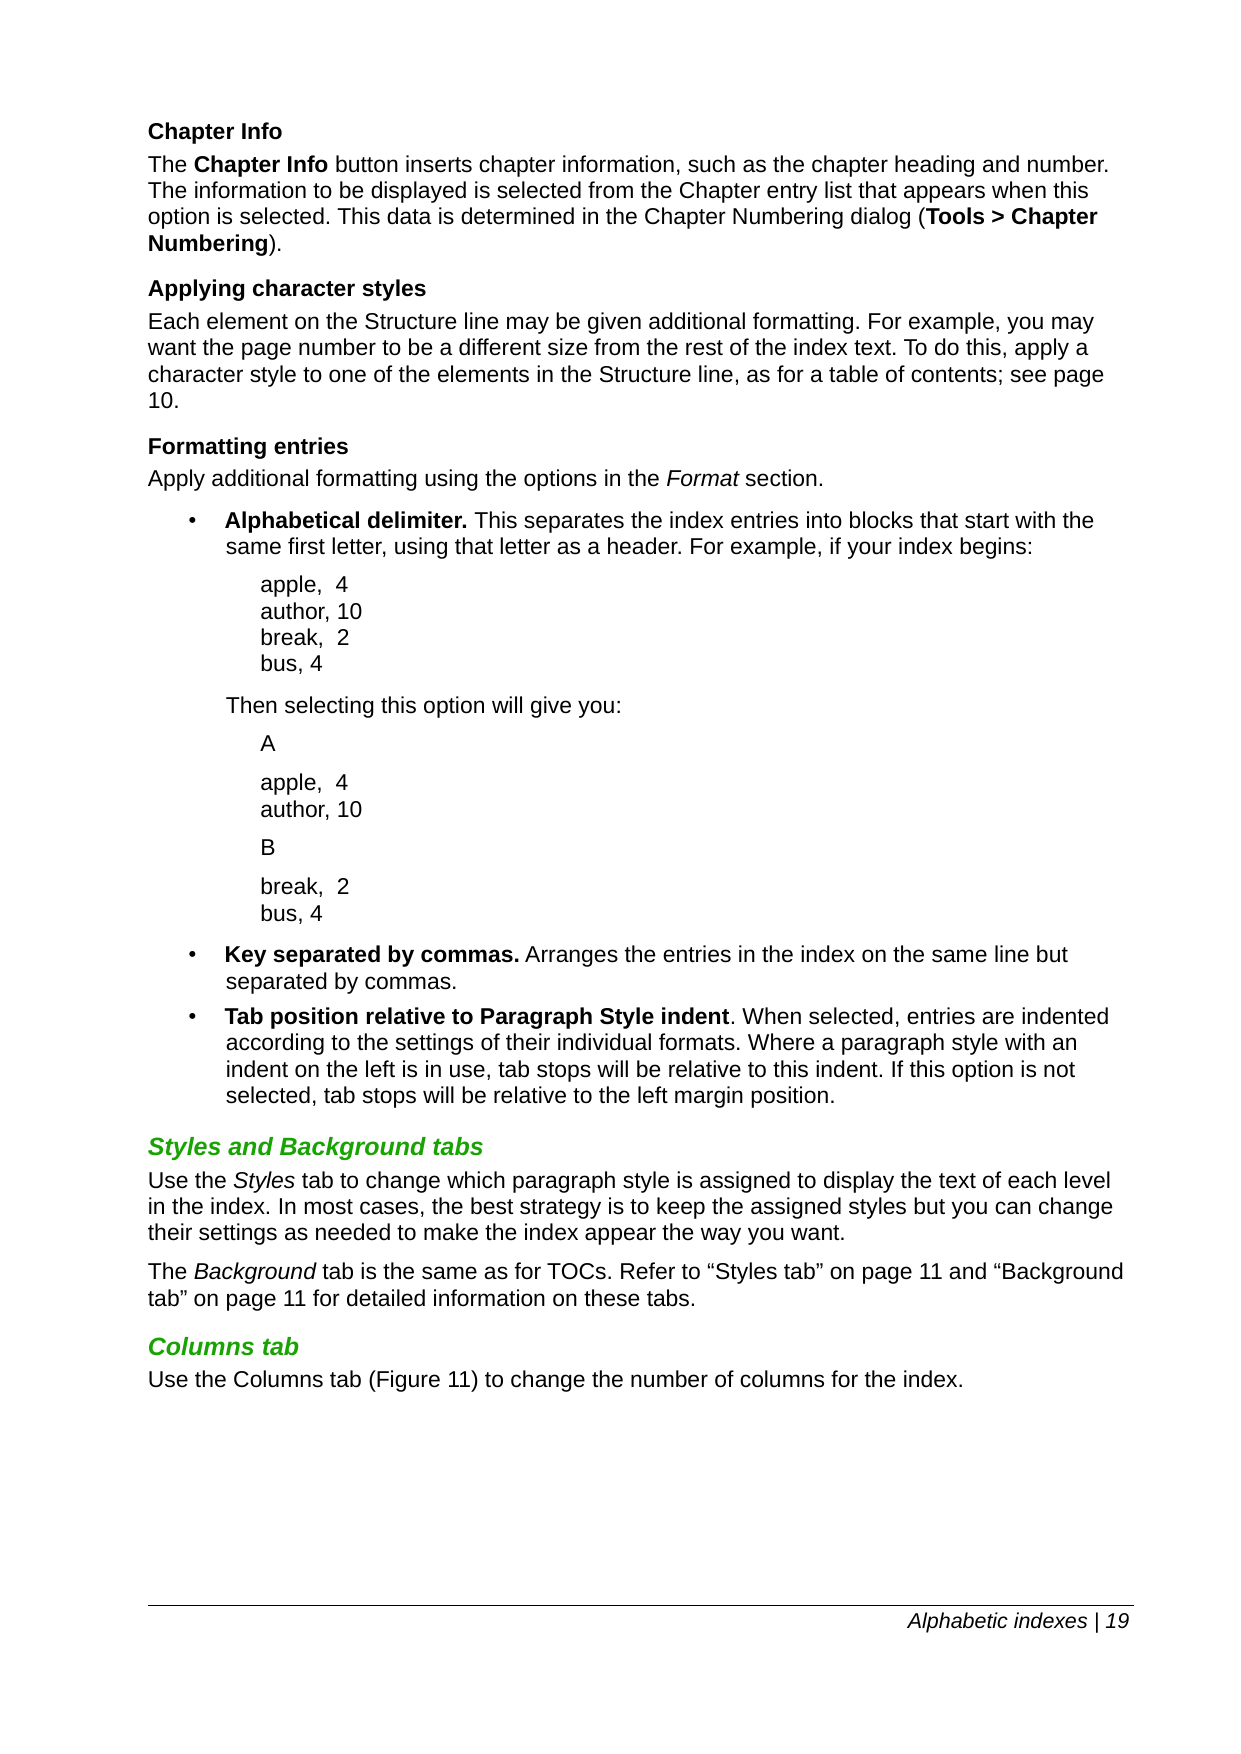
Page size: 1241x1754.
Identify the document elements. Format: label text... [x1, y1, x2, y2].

list Key separated by commas. Arranges the entries in the index on the same line but separated by commas. [185, 938, 1134, 994]
text B [260, 834, 1134, 861]
text A [260, 730, 1134, 757]
subtitle Chapter Info [148, 118, 1134, 144]
text Each element on the Structure line may be given additional formatting. For example, you may want the page number to be a different size from the rest of the index text. To do this, apply a character style to one of the elements in the Structure line, as for a table of contents; see page 10. [148, 308, 1134, 413]
text author, 10 [260, 598, 1134, 624]
text Use the Columns tab (Figure 11) to change the number of columns for the index. [148, 1366, 1134, 1392]
subtitle Styles and Background tabs [148, 1132, 1134, 1161]
text break, 2 [260, 873, 1134, 899]
text break, 2 [260, 624, 1134, 650]
list Then selecting this option will give you: [185, 689, 1134, 721]
subtitle Applying character styles [148, 275, 1134, 302]
text The Chapter Info button inserts chapter information, such as the chapter heading and number. The information to be displayed is selected from the Chapter entry list that appears when this option is selected. This data is determined in the Chapter Numbering dialog (Tools > Chapter Numbering). [148, 151, 1134, 256]
text apple, 4 [260, 571, 1134, 598]
text The Background tab is the same as for TOCs. Refer to “Styles tab” on page 11 and “Background tab” on page 11 for detailed information on these tabs. [148, 1258, 1134, 1311]
text Use the Styles tab to change which paragraph style is assigned to display the text of each level in the index. In most cases, the best strategy is to keep the assigned styles but you can change their settings as needed to make the index appear the way you want. [148, 1167, 1134, 1246]
list Alphabetical delimiter. This separates the index entries into blocks that start with the same first letter, using that letter as a header. For example, if your index begins: [185, 504, 1134, 562]
text bus, 4 [260, 650, 1134, 677]
subtitle Formatting entries [148, 433, 1134, 459]
text apple, 4 [260, 769, 1134, 796]
list Tab position relative to Paragraph Style indent. When selected, entries are indented according to the settings of their individual formats. Where a paragraph style with an indent on the left is in use, tab stops will be relative to this indent. If this option is not selected, tab stops will be relative to the left margin position. [185, 1000, 1134, 1111]
text bus, 4 [260, 899, 1134, 926]
text author, 10 [260, 796, 1134, 822]
subtitle Columns tab [148, 1331, 1134, 1360]
list Apply additional formatting using the options in the Format section. [148, 465, 1134, 491]
